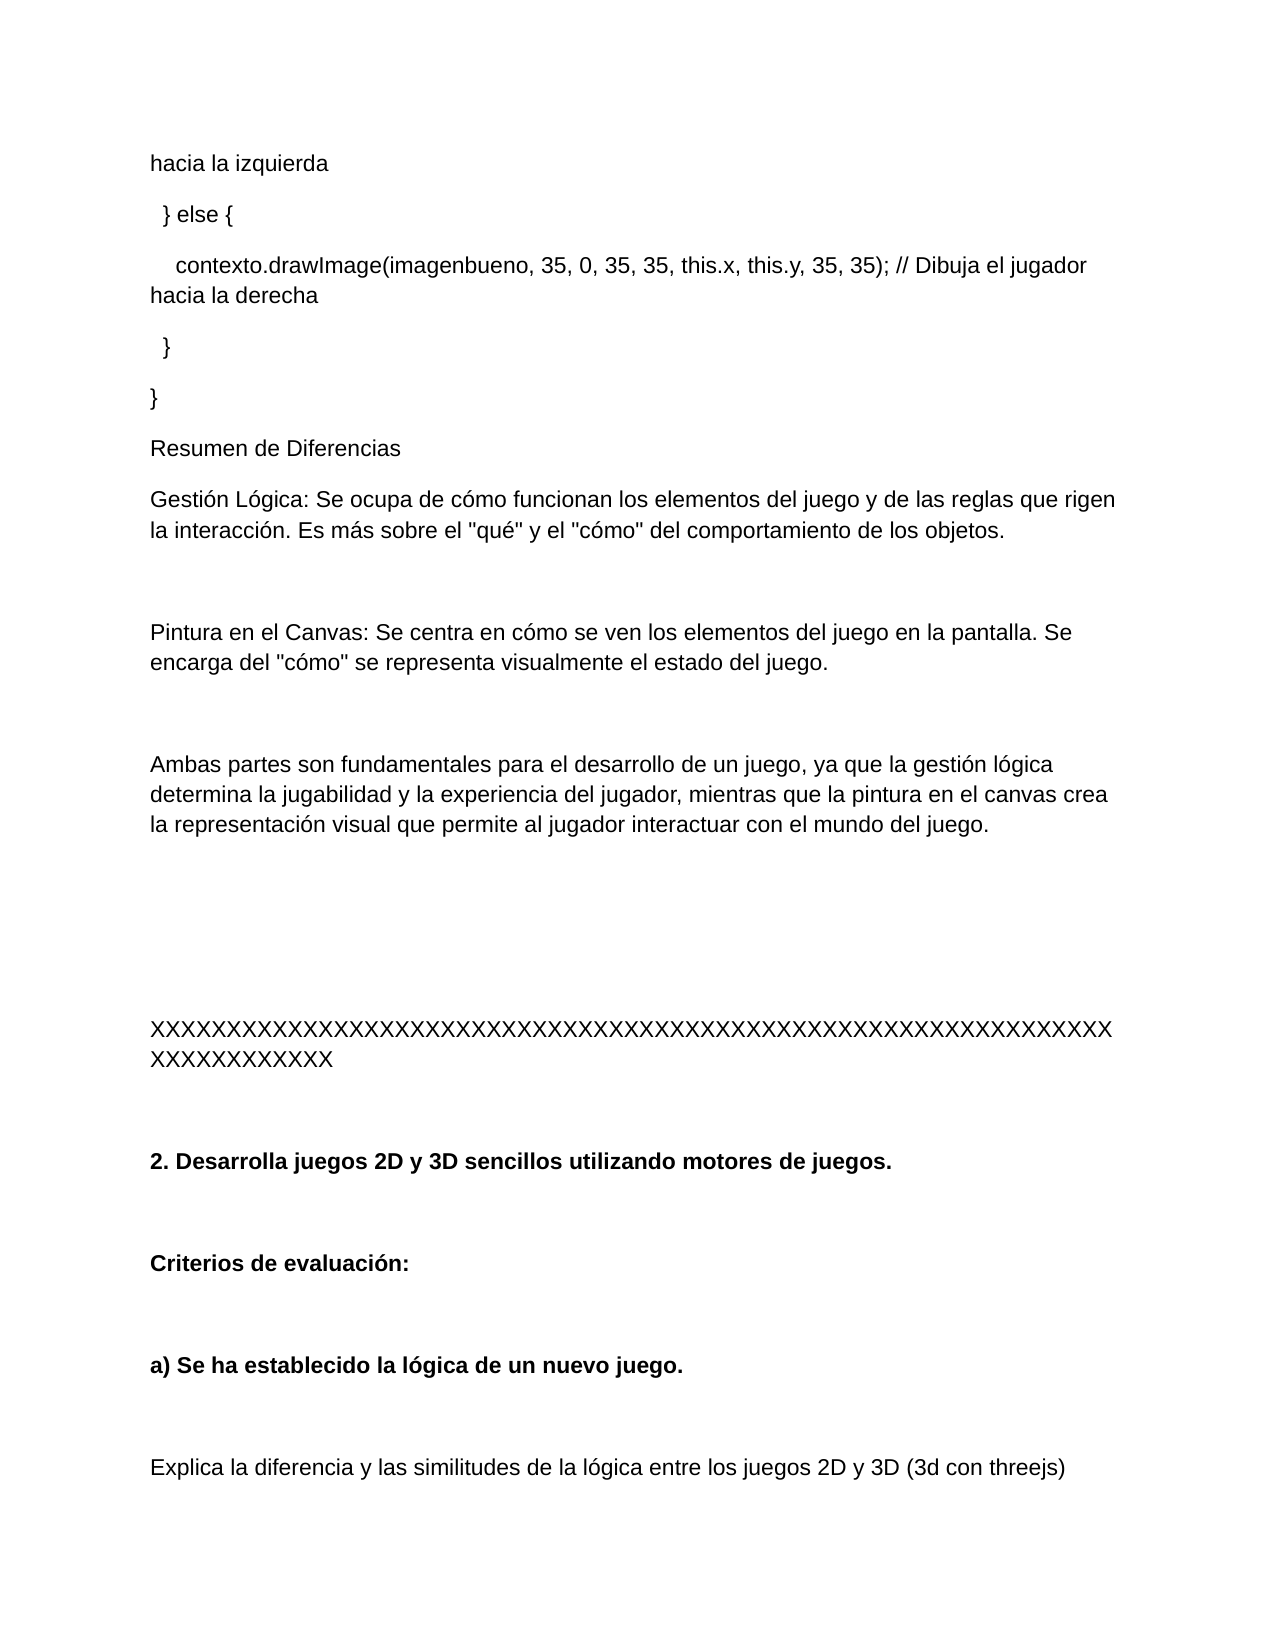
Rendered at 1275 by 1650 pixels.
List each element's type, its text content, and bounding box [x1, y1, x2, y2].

text Pintura en el Canvas: Se centra en cómo se ven los elementos del juego en la pantalla. Se encarga del "cómo" se representa visualmente el estado del juego. [150, 619, 1125, 675]
text XXXXXXXXXXXXXXXXXXXXXXXXXXXXXXXXXXXXXXXXXXXXXXXXXXXXXXXXXXXXXXXXXXXXXXXXXXX [150, 1016, 1125, 1072]
text Ambas partes son fundamentales para el desarrollo de un juego, ya que la gestión lógica determina la jugabilidad y la experiencia del jugador, mientras que la pintura en el canvas crea la representación visual que permite al jugador interactuar con el mundo del juego. [150, 751, 1125, 838]
text } [150, 333, 1125, 360]
text Criterios de evaluación: [150, 1250, 1125, 1276]
text Resumen de Diferencias [150, 435, 1125, 462]
text a) Se ha establecido la lógica de un nuevo juego. [150, 1352, 1125, 1378]
text contexto.drawImage(imagenbueno, 35, 0, 35, 35, this.x, this.y, 35, 35); // Dibuja el jugador hacia la derecha [150, 252, 1125, 309]
text 2. Desarrolla juegos 2D y 3D sencillos utilizando motores de juegos. [150, 1148, 1125, 1174]
text } else { [150, 201, 1125, 227]
text Gestión Lógica: Se ocupa de cómo funcionan los elementos del juego y de las reglas que rigen la interacción. Es más sobre el "qué" y el "cómo" del comportamiento de los objetos. [150, 486, 1125, 543]
text hacia la izquierda [150, 150, 1125, 176]
text } [150, 384, 1125, 411]
text Explica la diferencia y las similitudes de la lógica entre los juegos 2D y 3D (3d con threejs) [150, 1454, 1125, 1481]
